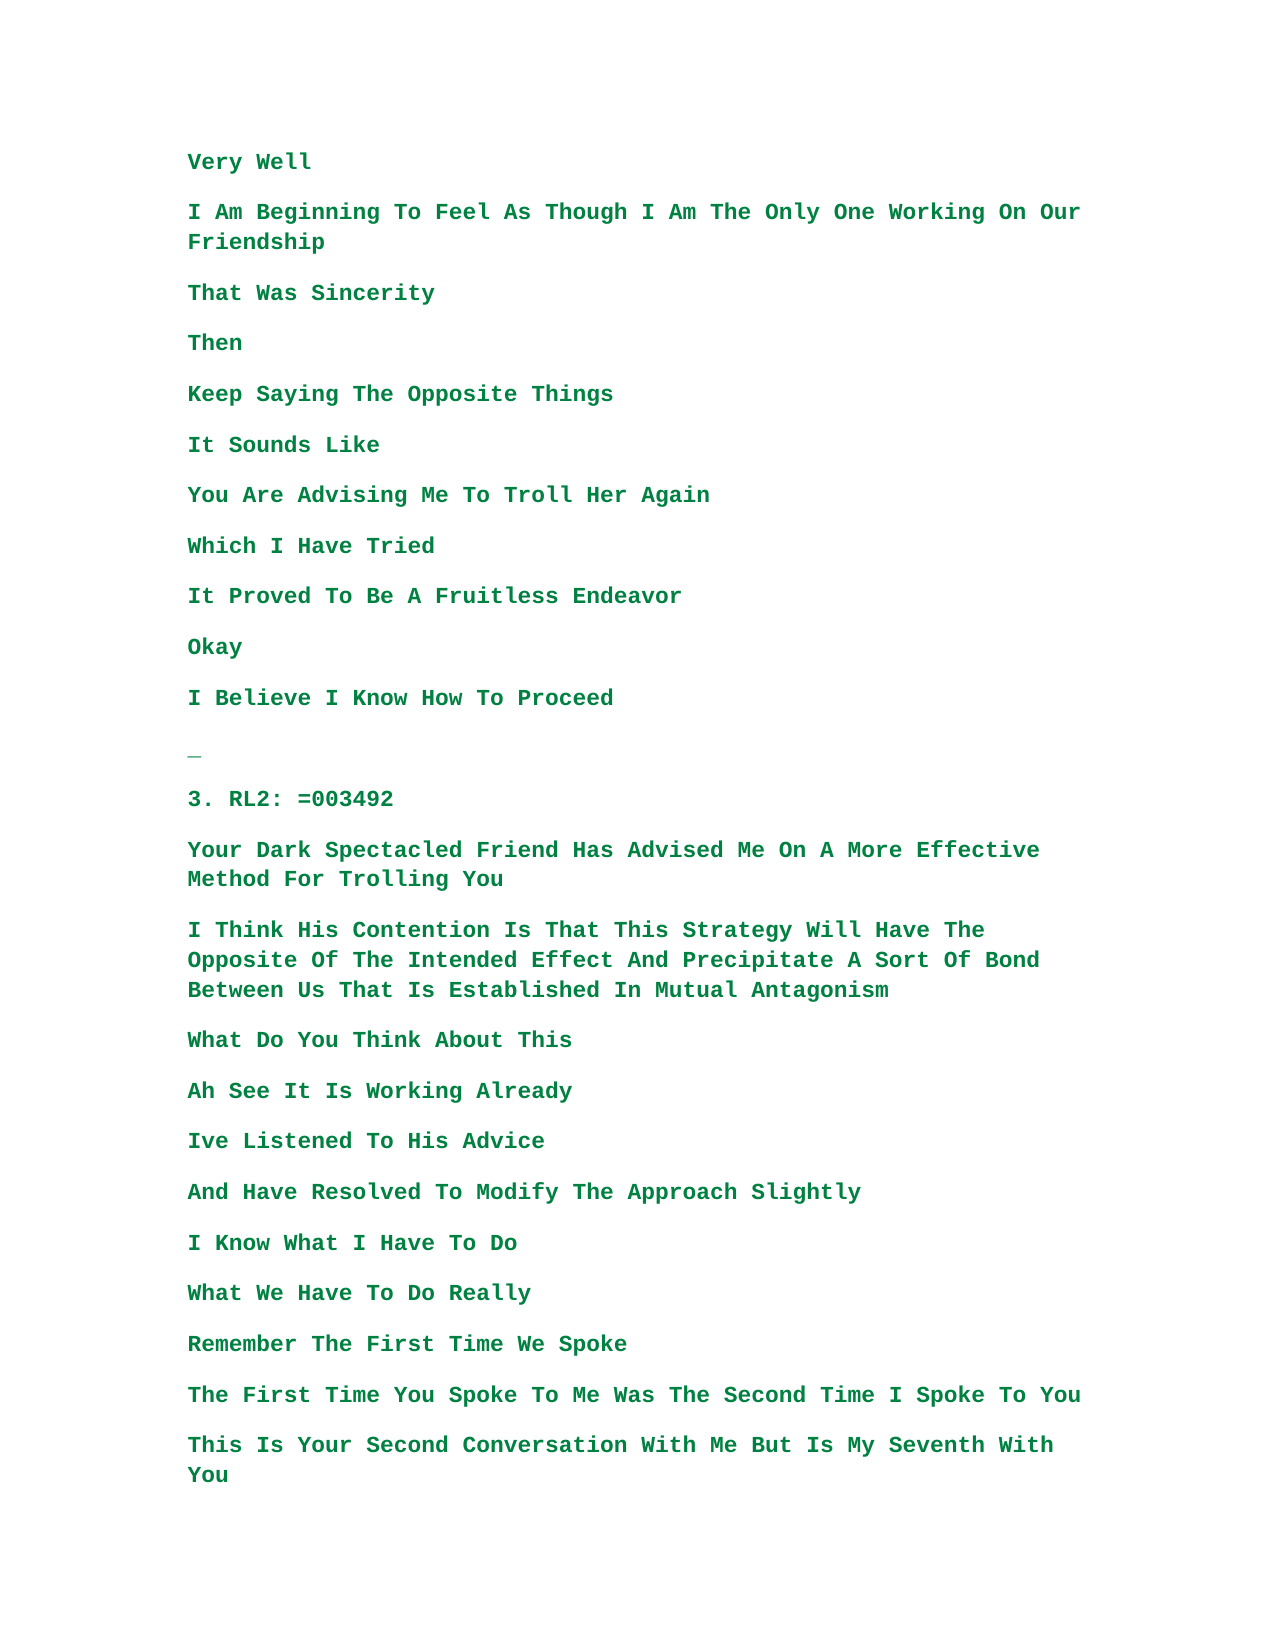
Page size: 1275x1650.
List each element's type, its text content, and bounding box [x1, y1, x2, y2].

text You Are Advising Me To Troll Her Again [187, 483, 1087, 509]
text Remember The First Time We Spoke [187, 1332, 1087, 1358]
text I Am Beginning To Feel As Though I Am The Only One Working On Our Friendship [187, 201, 1087, 256]
text Which I Have Tried [187, 534, 1087, 560]
text What We Have To Do Really [187, 1282, 1087, 1308]
text Keep Saying The Opposite Things [187, 382, 1087, 408]
text 3. RL2: =003492 [187, 787, 1087, 813]
text Ive Listened To His Advice [187, 1130, 1087, 1156]
text It Sounds Like [187, 433, 1087, 459]
text That Was Sincerity [187, 281, 1087, 307]
text What Do You Think About This [187, 1028, 1087, 1054]
text Then [187, 332, 1087, 358]
text Very Well [187, 150, 1087, 176]
text Okay [187, 635, 1087, 661]
text It Proved To Be A Fruitless Endeavor [187, 585, 1087, 611]
text Your Dark Spectacled Friend Has Advised Me On A More Effective Method For Trolling You [187, 838, 1087, 894]
text I Know What I Have To Do [187, 1231, 1087, 1257]
text The First Time You Spoke To Me Was The Second Time I Spoke To You [187, 1383, 1087, 1409]
text I Believe I Know How To Proceed [187, 686, 1087, 712]
text I Think His Contention Is That This Strategy Will Have The Opposite Of The Intended Effect And Precipitate A Sort Of Bond Between Us That Is Established In Mutual Antagonism [187, 918, 1087, 1004]
text Ah See It Is Working Already [187, 1079, 1087, 1105]
text And Have Resolved To Modify The Approach Slightly [187, 1180, 1087, 1206]
text This Is Your Second Conversation With Me But Is My Seventh With You [187, 1433, 1087, 1489]
text _ [187, 737, 1087, 763]
